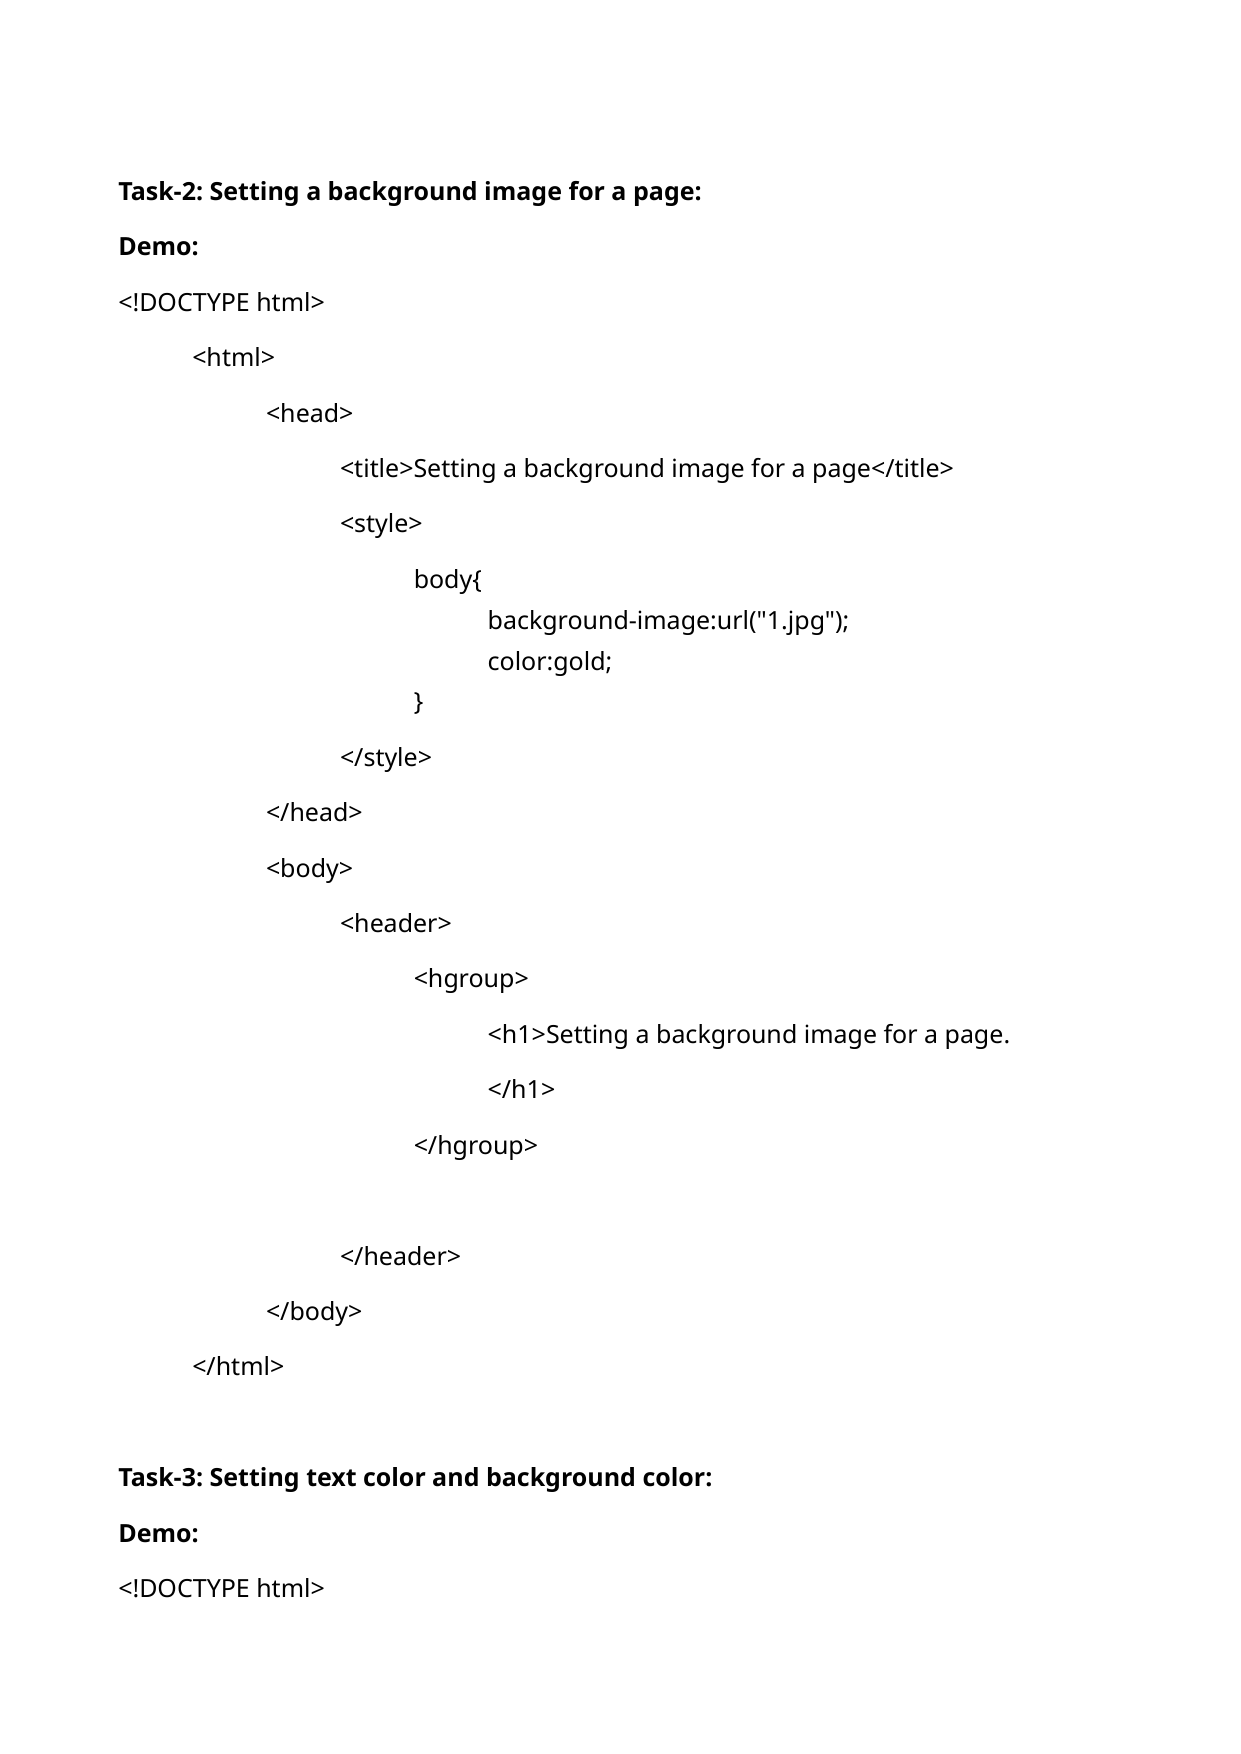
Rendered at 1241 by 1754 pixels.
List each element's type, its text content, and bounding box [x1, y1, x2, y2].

text <hgroup> [118, 961, 1122, 995]
text <!DOCTYPE html> [118, 284, 1122, 318]
text Task-3: Setting text color and background color: [118, 1460, 1122, 1494]
text </header> [118, 1238, 1122, 1272]
text </hgroup> [118, 1127, 1122, 1161]
text <html> [118, 340, 1122, 374]
text body{ background-image:url("1.jpg"); color:gold; } [118, 561, 1122, 718]
text <header> [118, 906, 1122, 940]
text </h1> [118, 1072, 1122, 1106]
text <h1>Setting a background image for a page. [118, 1016, 1122, 1051]
text Demo: [118, 1515, 1122, 1549]
text </html> [118, 1349, 1122, 1383]
text </head> [118, 795, 1122, 829]
text <body> [118, 850, 1122, 884]
text </body> [118, 1293, 1122, 1328]
text Demo: [118, 229, 1122, 263]
text <head> [118, 395, 1122, 429]
text Task-2: Setting a background image for a page: [118, 173, 1122, 208]
text <title>Setting a background image for a page</title> [118, 451, 1122, 485]
text <style> [118, 506, 1122, 540]
text </style> [118, 739, 1122, 773]
text <!DOCTYPE html> [118, 1571, 1122, 1605]
